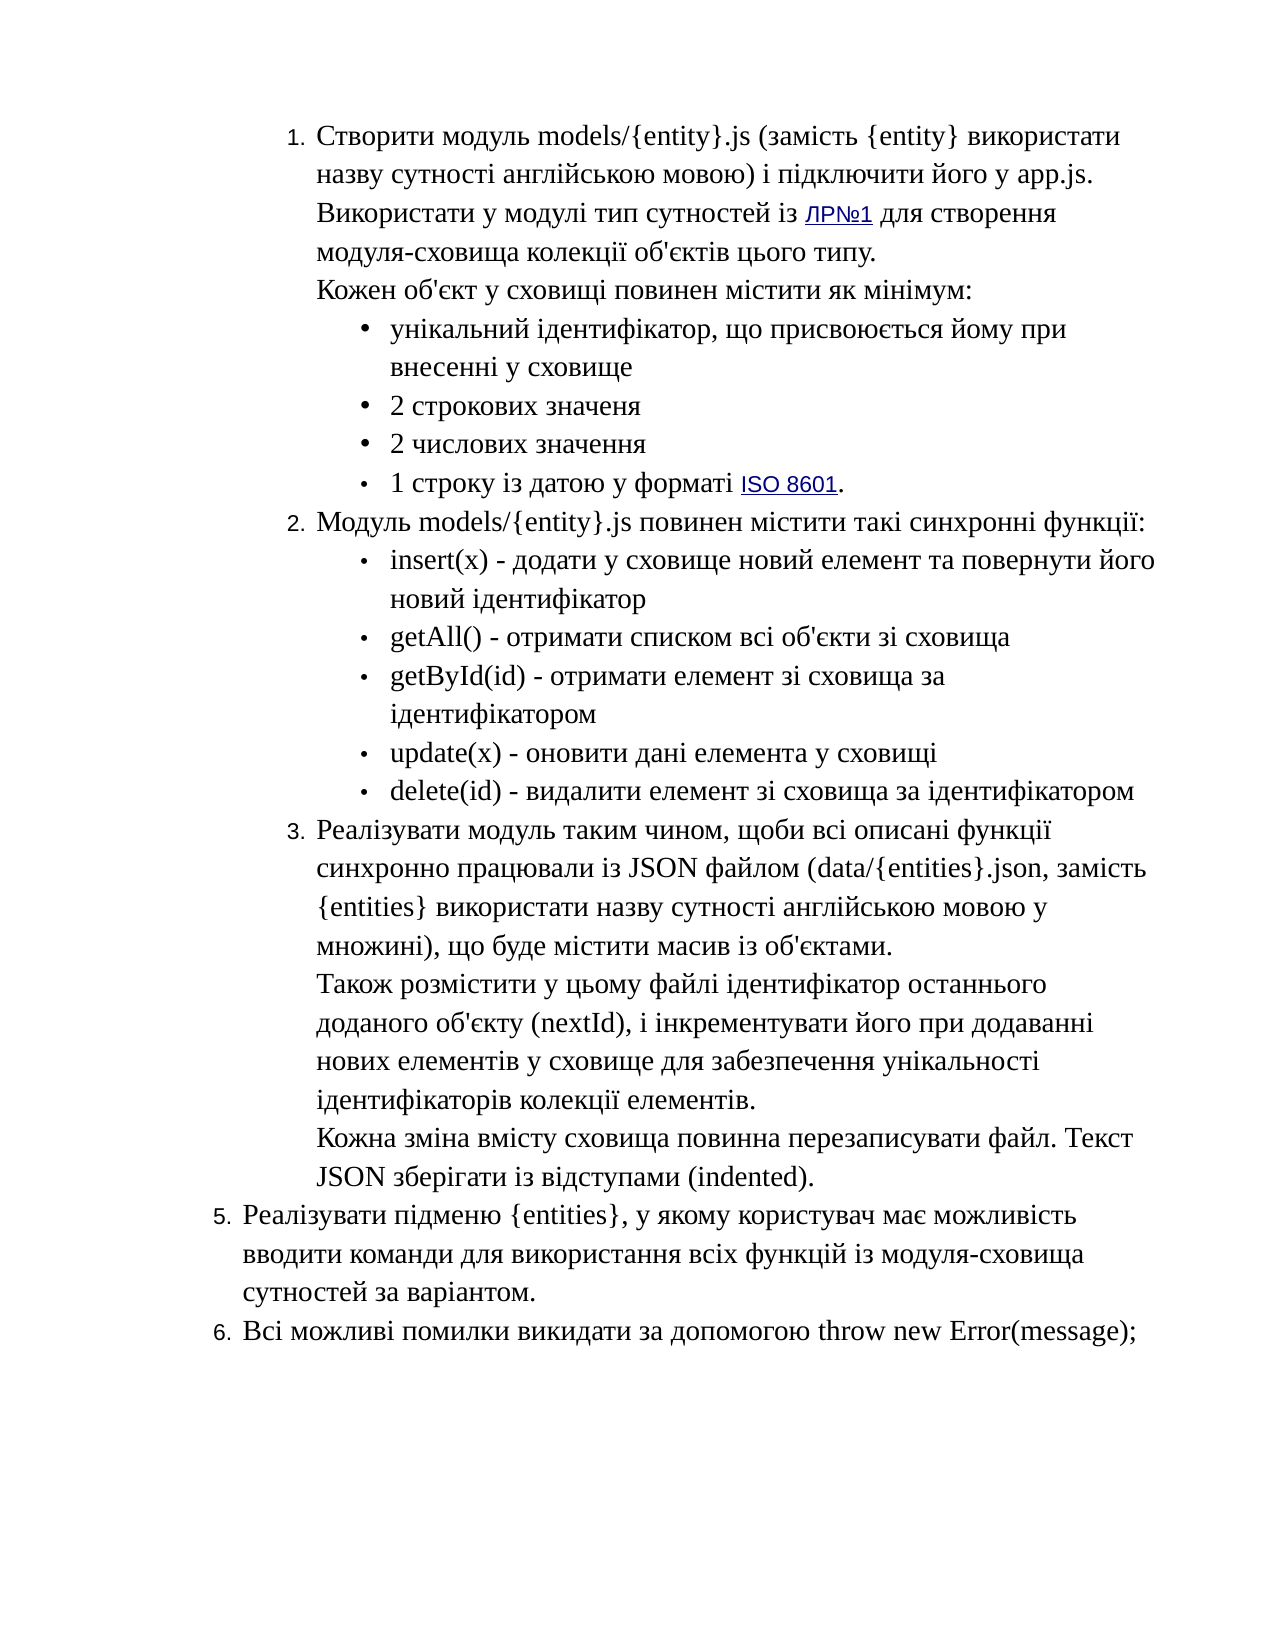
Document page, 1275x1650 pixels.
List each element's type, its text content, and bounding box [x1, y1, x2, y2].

list getAll() - отримати списком всі об'єкти зі сховища [360, 619, 1157, 653]
list insert(x) - додати у сховище новий елемент та повернути його новий ідентифікатор [360, 542, 1157, 614]
list 2 строкових значеня [360, 388, 1157, 422]
list Модуль models/{entity}.js повинен містити такі синхронні функції: [287, 504, 1157, 537]
list Всі можливі помилки викидати за допомогою throw new Error(message); [213, 1313, 1157, 1347]
list Створити модуль models/{entity}.js (замість {entity} використати назву сутності англійською мовою) і підключити його у app.js. Використати у модулі тип сутностей із ЛР№1 для створення модуля-сховища колекції об'єктів цього типу. Кожен об'єкт у сховищі повинен містити як мінімум: [287, 118, 1157, 306]
list getById(id) - отримати елемент зі сховища за ідентифікатором [360, 658, 1157, 730]
list update(x) - оновити дані елемента у сховищі [360, 735, 1157, 768]
list 1 строку із датою у форматі ISO 8601. [360, 465, 1157, 499]
list унікальний ідентифікатор, що присвоюється йому при внесенні у сховище [360, 311, 1157, 383]
list 2 числових значення [360, 427, 1157, 460]
list delete(id) - видалити елемент зі сховища за ідентифікатором [360, 773, 1157, 807]
list Реалізувати модуль таким чином, щоби всі описані функції синхронно працювали із JSON файлом (data/{entities}.json, замість {entities} використати назву сутності англійською мовою у множині), що буде містити масив із об'єктами. Також розмістити у цьому файлі ідентифікатор останнього доданого об'єкту (nextId), і інкрементувати його при додаванні нових елементів у сховище для забезпечення унікальності ідентифікаторів колекції елементів. Кожна зміна вмісту сховища повинна перезаписувати файл. Текст JSON зберігати із відступами (indented). [287, 812, 1157, 1192]
list Реалізувати підменю {entities}, у якому користувач має можливість вводити команди для використання всіх функцій із модуля-сховища сутностей за варіантом. [213, 1197, 1157, 1308]
